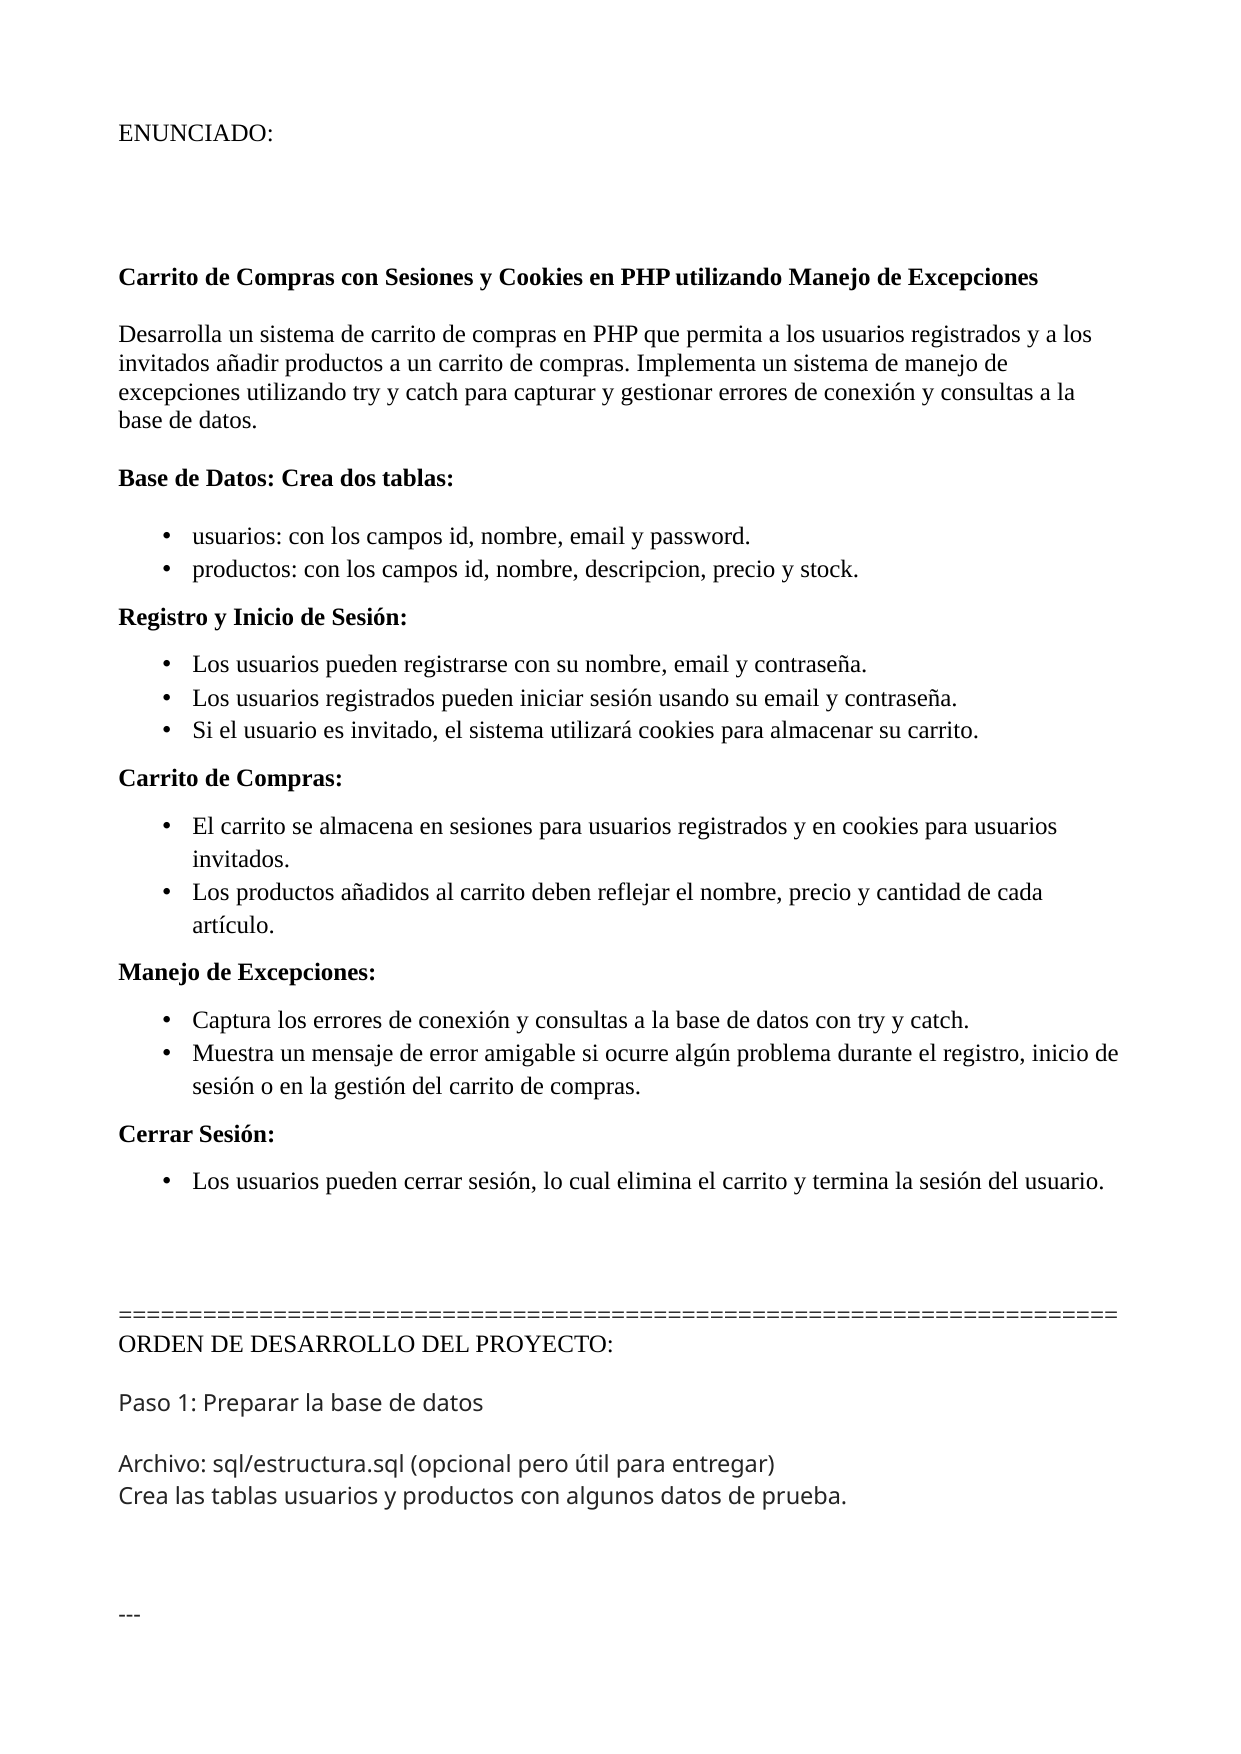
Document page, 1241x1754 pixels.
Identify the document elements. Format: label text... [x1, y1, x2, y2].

list Los usuarios registrados pueden iniciar sesión usando su email y contraseña. [162, 683, 1122, 711]
text Paso 1: Preparar la base de datos Archivo: sql/estructura.sql (opcional pero útil para entregar) Crea las tablas usuarios y productos con algunos datos de prueba. [118, 1386, 1122, 1629]
list Si el usuario es invitado, el sistema utilizará cookies para almacenar su carrito. [162, 716, 1122, 744]
list Captura los errores de conexión y consultas a la base de datos con try y catch. [162, 1005, 1122, 1034]
list usuarios: con los campos id, nombre, email y password. [162, 521, 1122, 550]
list Los usuarios pueden cerrar sesión, lo cual elimina el carrito y termina la sesión del usuario. [162, 1166, 1122, 1195]
text Carrito de Compras con Sesiones y Cookies en PHP utilizando Manejo de Excepciones Desarrolla un sistema de carrito de compras en PHP que permita a los usuarios registrados y a los invitados añadir productos a un carrito de compras. Implementa un sistema de manejo de excepciones utilizando try y catch para capturar y gestionar errores de conexión y consultas a la base de datos. Base de Datos: Crea dos tablas: [118, 262, 1122, 492]
text ======================================================================= [118, 1300, 1122, 1329]
list Los productos añadidos al carrito deben reflejar el nombre, precio y cantidad de cada artículo. [162, 877, 1122, 939]
text ENUNCIADO: [118, 118, 1122, 147]
text Carrito de Compras: [118, 763, 1122, 792]
text Cerrar Sesión: [118, 1119, 1122, 1147]
list productos: con los campos id, nombre, descripcion, precio y stock. [162, 554, 1122, 583]
text Registro y Inicio de Sesión: [118, 602, 1122, 631]
list El carrito se almacena en sesiones para usuarios registrados y en cookies para usuarios invitados. [162, 811, 1122, 873]
list Muestra un mensaje de error amigable si ocurre algún problema durante el registro, inicio de sesión o en la gestión del carrito de compras. [162, 1038, 1122, 1100]
text ORDEN DE DESARROLLO DEL PROYECTO: [118, 1329, 1122, 1358]
text Manejo de Excepciones: [118, 957, 1122, 986]
list Los usuarios pueden registrarse con su nombre, email y contraseña. [162, 649, 1122, 678]
